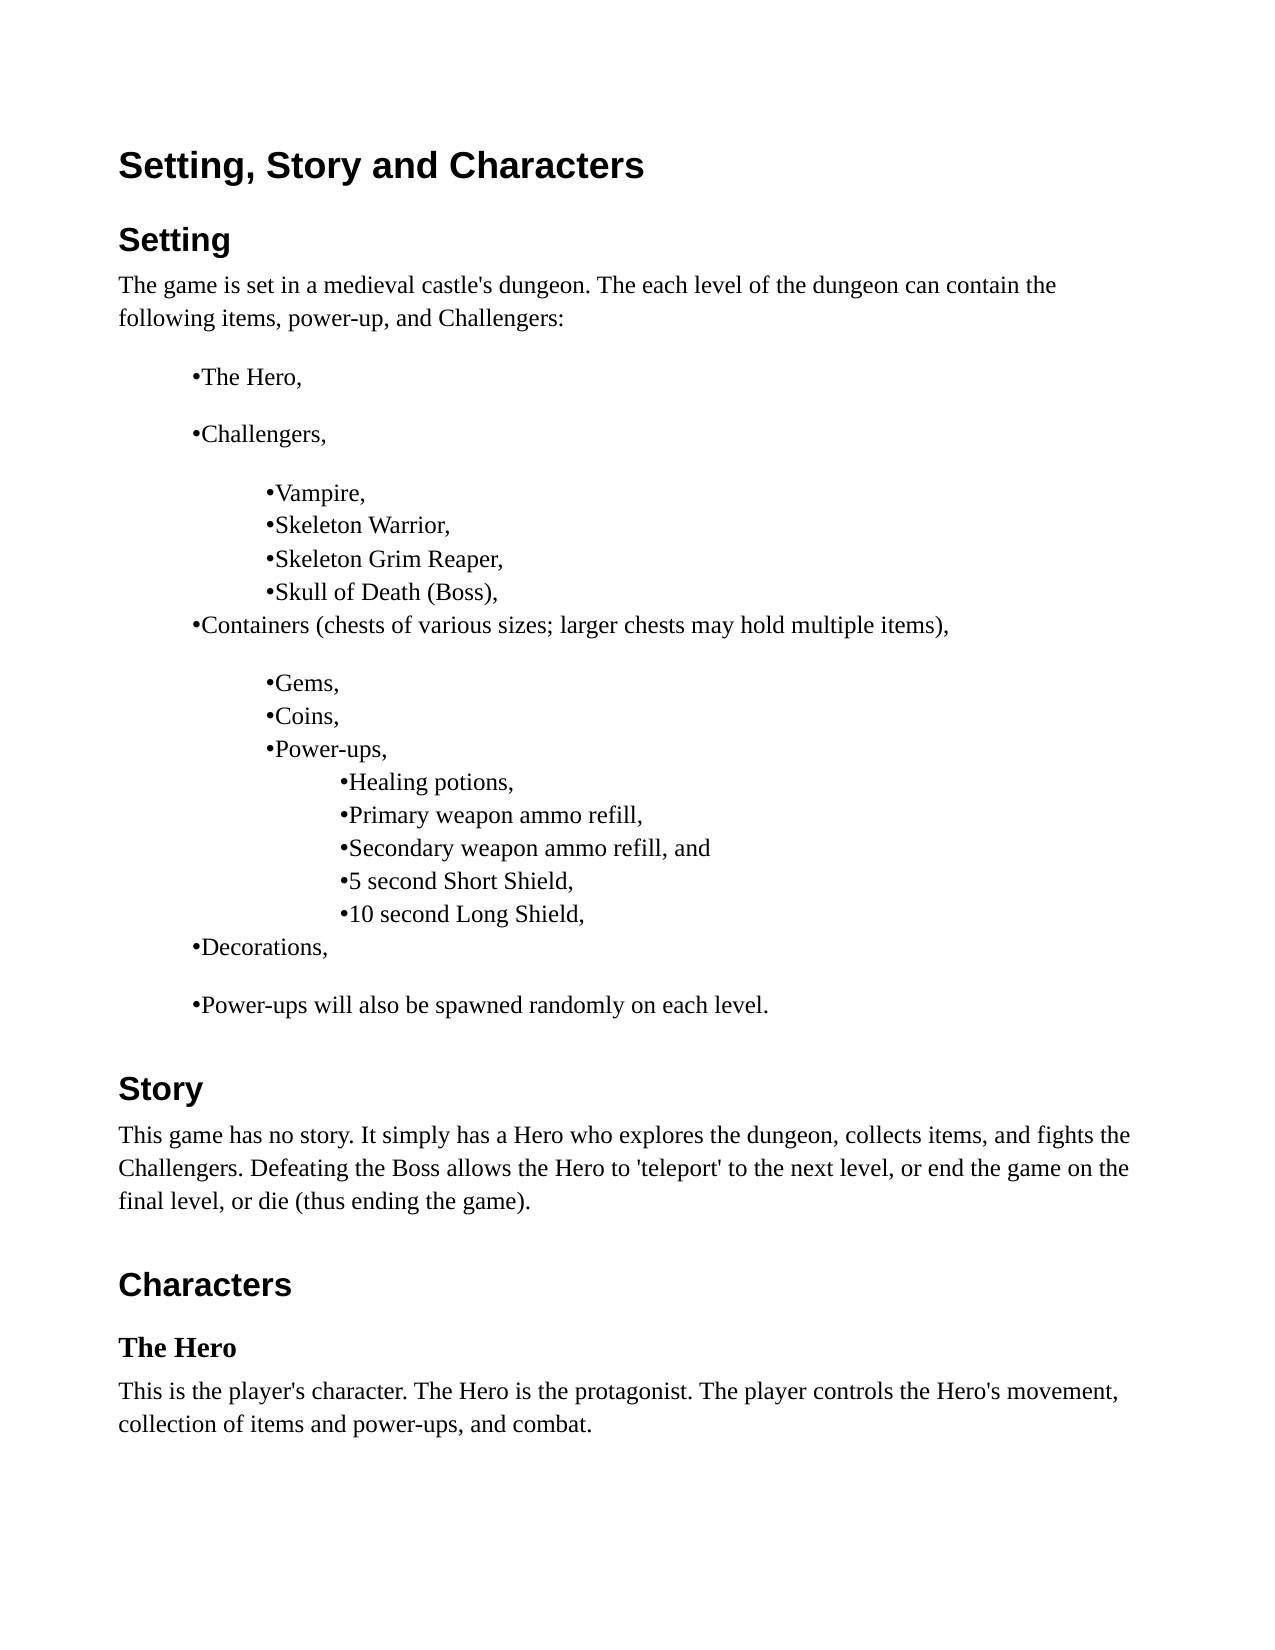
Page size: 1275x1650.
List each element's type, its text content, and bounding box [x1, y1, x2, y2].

list Power-ups will also be spawned randomly on each level. [118, 990, 1157, 1019]
list Vampire, [118, 478, 1157, 506]
list Power-ups, [118, 734, 1157, 762]
subtitle Setting, Story and Characters [118, 143, 1157, 186]
list 5 second Short Shield, [118, 866, 1157, 894]
subtitle The Hero [118, 1330, 1157, 1364]
text This is the player's character. The Hero is the protagonist. The player controls the Hero's movement, collection of items and power-ups, and combat. [118, 1376, 1157, 1438]
text This game has no story. It simply has a Hero who explores the dungeon, collects items, and fights the Challengers. Defeating the Boss allows the Hero to 'teleport' to the next level, or end the game on the final level, or die (thus ending the game). [118, 1120, 1157, 1214]
subtitle Setting [118, 219, 1157, 258]
list Healing potions, [118, 767, 1157, 796]
list Skeleton Grim Reaper, [118, 544, 1157, 572]
list Primary weapon ammo refill, [118, 800, 1157, 828]
subtitle Story [118, 1069, 1157, 1107]
list Coins, [118, 701, 1157, 729]
text The game is set in a medieval castle's dungeon. The each level of the dungeon can contain the following items, power-up, and Challengers: [118, 271, 1157, 332]
list Challengers, [118, 419, 1157, 448]
subtitle Characters [118, 1264, 1157, 1303]
list Skeleton Warrior, [118, 511, 1157, 539]
list Secondary weapon ammo refill, and [118, 833, 1157, 862]
list The Hero, [118, 362, 1157, 390]
list Decorations, [118, 932, 1157, 961]
list 10 second Long Shield, [118, 899, 1157, 928]
list Containers (chests of various sizes; larger chests may hold multiple items), [118, 610, 1157, 638]
list Gems, [118, 668, 1157, 696]
list Skull of Death (Boss), [118, 577, 1157, 605]
